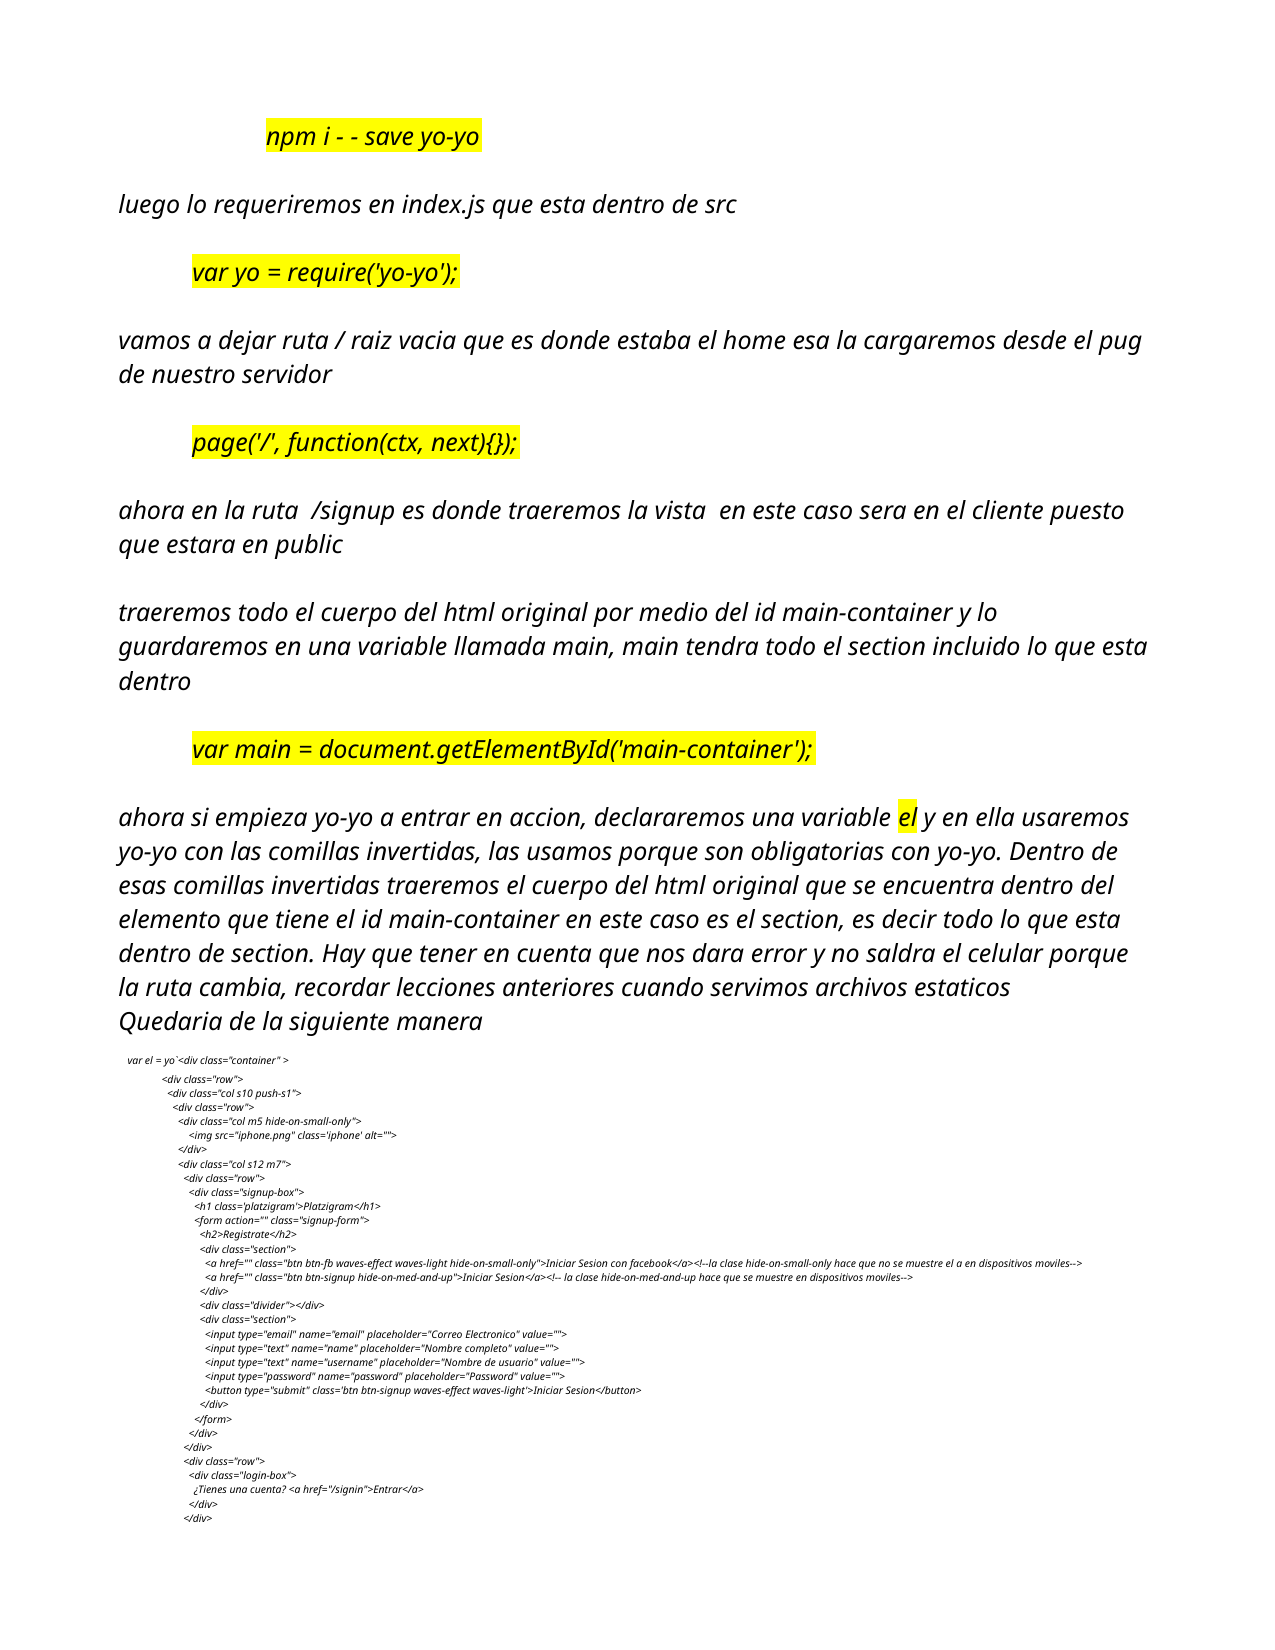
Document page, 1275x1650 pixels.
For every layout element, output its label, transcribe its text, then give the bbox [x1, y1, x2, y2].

text <div class="col m5 hide-on-small-only"> [118, 1114, 1157, 1128]
text <input type="email" name="email" placeholder="Correo Electronico" value=""> [118, 1327, 1157, 1341]
text luego lo requeriremos en index.js que esta dentro de src [118, 186, 1157, 220]
text ¿Tienes una cuenta? <a href="/signin">Entrar</a> [118, 1483, 1157, 1497]
text <input type="text" name="username" placeholder="Nombre de usuario" value=""> [118, 1355, 1157, 1369]
text ahora en la ruta /signup es donde traeremos la vista en este caso sera en el cliente puesto que estara en public [118, 493, 1157, 561]
text <div class="section"> [118, 1242, 1157, 1256]
text <div class="signup-box"> [118, 1185, 1157, 1199]
text </div> [118, 1511, 1157, 1525]
text <h1 class='platzigram'>Platzigram</h1> [118, 1199, 1157, 1213]
text </div> [118, 1398, 1157, 1412]
text traeremos todo el cuerpo del html original por medio del id main-container y lo guardaremos en una variable llamada main, main tendra todo el section incluido lo que esta dentro [118, 595, 1157, 697]
text Quedaria de la siguiente manera [118, 1004, 1157, 1038]
text <form action="" class="signup-form"> [118, 1213, 1157, 1228]
text var main = document.getElementById('main-container'); [118, 731, 1157, 765]
text <input type="password" name="password" placeholder="Password" value=""> [118, 1369, 1157, 1383]
text var yo = require('yo-yo'); [118, 254, 1157, 288]
text <a href="" class="btn btn-signup hide-on-med-and-up">Iniciar Sesion</a><!-- la clase hide-on-med-and-up hace que se muestre en dispositivos moviles--> [118, 1270, 1157, 1284]
text npm i - - save yo-yo [118, 118, 1157, 152]
text </div> [118, 1440, 1157, 1454]
text vamos a dejar ruta / raiz vacia que es donde estaba el home esa la cargaremos desde el pug de nuestro servidor [118, 322, 1157, 391]
text page('/', function(ctx, next){}); [118, 425, 1157, 459]
text var el = yo`<div class="container" > [118, 1038, 1157, 1072]
text <div class="row"> [118, 1171, 1157, 1185]
text <input type="text" name="name" placeholder="Nombre completo" value=""> [118, 1341, 1157, 1355]
text <h2>Registrate</h2> [118, 1228, 1157, 1242]
text <div class="row"> [118, 1072, 1157, 1086]
text <div class="row"> [118, 1100, 1157, 1114]
text <button type="submit" class='btn btn-signup waves-effect waves-light'>Iniciar Sesion</button> [118, 1383, 1157, 1398]
text <div class="col s12 m7"> [118, 1157, 1157, 1171]
text <div class="divider"></div> [118, 1298, 1157, 1313]
text <div class="section"> [118, 1313, 1157, 1327]
text </div> [118, 1284, 1157, 1298]
text <a href="" class="btn btn-fb waves-effect waves-light hide-on-small-only">Iniciar Sesion con facebook</a><!--la clase hide-on-small-only hace que no se muestre el a en dispositivos moviles--> [118, 1256, 1157, 1270]
text </div> [118, 1143, 1157, 1157]
text <div class="col s10 push-s1"> [118, 1086, 1157, 1100]
text </form> [118, 1412, 1157, 1426]
text <div class="row"> [118, 1454, 1157, 1468]
text <img src="iphone.png" class='iphone' alt=""> [118, 1128, 1157, 1143]
text <div class="login-box"> [118, 1468, 1157, 1483]
text </div> [118, 1497, 1157, 1511]
text ahora si empieza yo-yo a entrar en accion, declararemos una variable el y en ella usaremos yo-yo con las comillas invertidas, las usamos porque son obligatorias con yo-yo. Dentro de esas comillas invertidas traeremos el cuerpo del html original que se encuentra dentro del elemento que tiene el id main-container en este caso es el section, es decir todo lo que esta dentro de section. Hay que tener en cuenta que nos dara error y no saldra el celular porque la ruta cambia, recordar lecciones anteriores cuando servimos archivos estaticos [118, 799, 1157, 1004]
text </div> [118, 1426, 1157, 1440]
